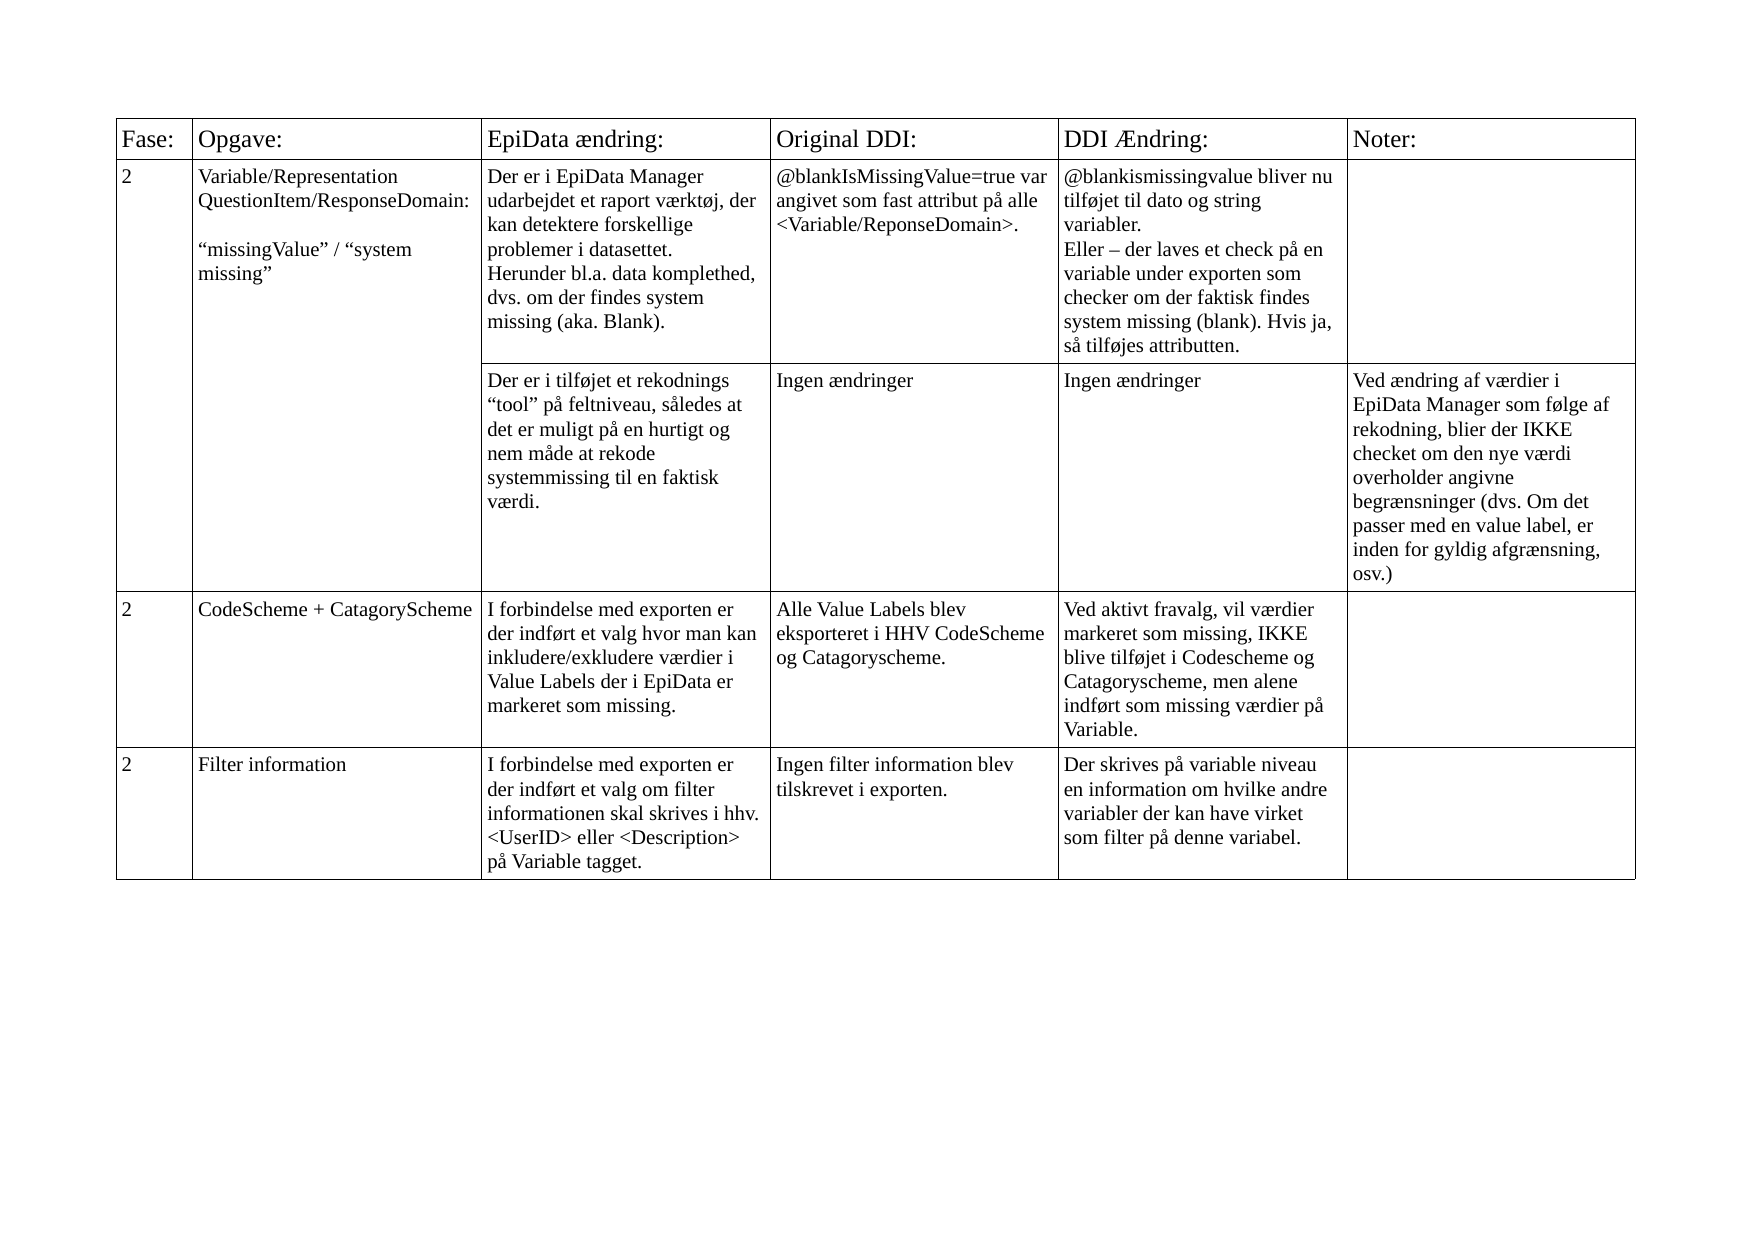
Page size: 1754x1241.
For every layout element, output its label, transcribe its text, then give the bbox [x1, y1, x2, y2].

table_cell Opgave: [193, 119, 481, 158]
table_cell Ingen filter information blev tilskrevet i exporten. [771, 748, 1058, 878]
table_cell Alle Value Labels blev eksporteret i HHV CodeScheme og Catagoryscheme. [771, 592, 1058, 747]
table_cell Ved ændring af værdier i EpiData Manager som følge af rekodning, blier der IKKE checket om den nye værdi overholder angivne begrænsninger (dvs. Om det passer med en value label, er inden for gyldig afgrænsning, osv.) [1348, 364, 1635, 591]
table_cell Ingen ændringer [1059, 364, 1347, 591]
table_cell Original DDI: [771, 119, 1058, 158]
table_cell I forbindelse med exporten er der indført et valg hvor man kan inkludere/exkludere værdier i Value Labels der i EpiData er markeret som missing. [482, 592, 770, 747]
table_cell Fase: [117, 119, 192, 158]
table_cell Variable/Representation QuestionItem/ResponseDomain: “missingValue” / “system missing” [193, 160, 481, 591]
table_cell Ingen ændringer [771, 364, 1058, 591]
table_cell Der skrives på variable niveau en information om hvilke andre variabler der kan have virket som filter på denne variabel. [1059, 748, 1347, 878]
table_cell Der er i tilføjet et rekodnings “tool” på feltniveau, således at det er muligt på en hurtigt og nem måde at rekode systemmissing til en faktisk værdi. [482, 364, 770, 591]
table_cell DDI Ændring: [1059, 119, 1347, 158]
table_cell [1348, 592, 1635, 747]
table_cell Noter: [1348, 119, 1635, 158]
table_cell I forbindelse med exporten er der indført et valg om filter informationen skal skrives i hhv. <UserID> eller <Description> på Variable tagget. [482, 748, 770, 878]
table_cell @blankIsMissingValue=true var angivet som fast attribut på alle <Variable/ReponseDomain>. [771, 160, 1058, 362]
table_cell [1348, 748, 1635, 878]
table_cell Ved aktivt fravalg, vil værdier markeret som missing, IKKE blive tilføjet i Codescheme og Catagoryscheme, men alene indført som missing værdier på Variable. [1059, 592, 1347, 747]
table_cell CodeScheme + CatagoryScheme [193, 592, 481, 747]
table_cell Der er i EpiData Manager udarbejdet et raport værktøj, der kan detektere forskellige problemer i datasettet. Herunder bl.a. data komplethed, dvs. om der findes system missing (aka. Blank). [482, 160, 770, 362]
table_cell EpiData ændring: [482, 119, 770, 158]
table_cell @blankismissingvalue bliver nu tilføjet til dato og string variabler. Eller – der laves et check på en variable under exporten som checker om der faktisk findes system missing (blank). Hvis ja, så tilføjes attributten. [1059, 160, 1347, 362]
table_cell 2 [117, 592, 192, 747]
table_cell Filter information [193, 748, 481, 878]
table_cell 2 [117, 748, 192, 878]
table_cell [1348, 160, 1635, 362]
table_cell 2 [117, 160, 192, 591]
